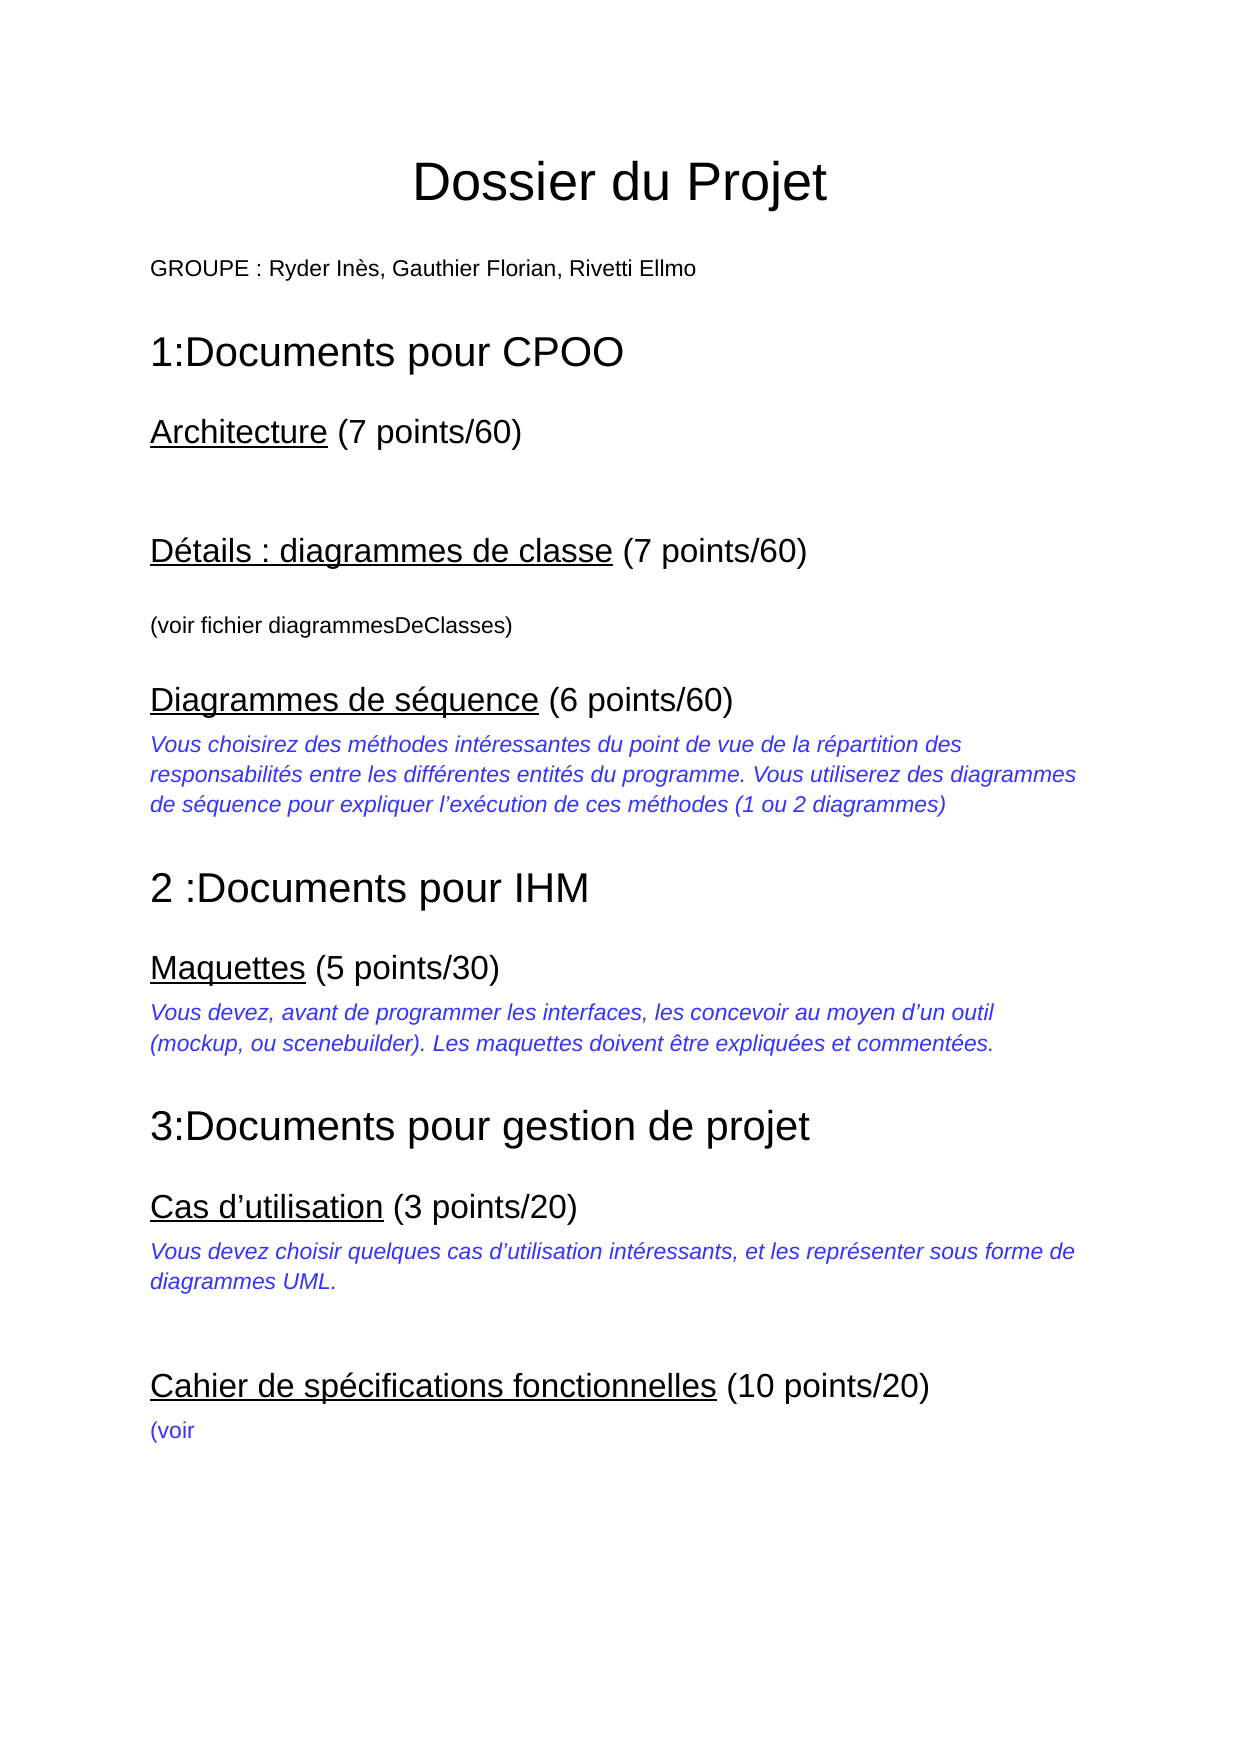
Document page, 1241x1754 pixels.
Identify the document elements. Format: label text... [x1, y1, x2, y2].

subtitle Cahier de spécifications fonctionnelles (10 points/20) [150, 1366, 1090, 1404]
text (voir [150, 1417, 1090, 1443]
subtitle Cas d’utilisation (3 points/20) [150, 1187, 1090, 1225]
text GROUPE : Ryder Inès, Gauthier Florian, Rivetti Ellmo [150, 255, 1090, 281]
title Dossier du Projet [150, 150, 1090, 212]
text Vous devez choisir quelques cas d’utilisation intéressants, et les représenter sous forme de diagrammes UML. [150, 1238, 1090, 1294]
subtitle 2 :Documents pour IHM [150, 863, 1090, 911]
subtitle Détails : diagrammes de classe (7 points/60) [150, 531, 1090, 569]
subtitle 1:Documents pour CPOO [150, 327, 1090, 375]
text Vous choisirez des méthodes intéressantes du point de vue de la répartition des responsabilités entre les différentes entités du programme. Vous utiliserez des diagrammes de séquence pour expliquer l’exécution de ces méthodes (1 ou 2 diagrammes) [150, 731, 1090, 817]
subtitle Diagrammes de séquence (6 points/60) [150, 680, 1090, 718]
text Vous devez, avant de programmer les interfaces, les concevoir au moyen d’un outil (mockup, ou scenebuilder). Les maquettes doivent être expliquées et commentées. [150, 999, 1090, 1056]
text (voir fichier diagrammesDeClasses) [150, 612, 1090, 638]
subtitle Maquettes (5 points/30) [150, 948, 1090, 987]
subtitle 3:Documents pour gestion de projet [150, 1101, 1090, 1149]
subtitle Architecture (7 points/60) [150, 412, 1090, 451]
